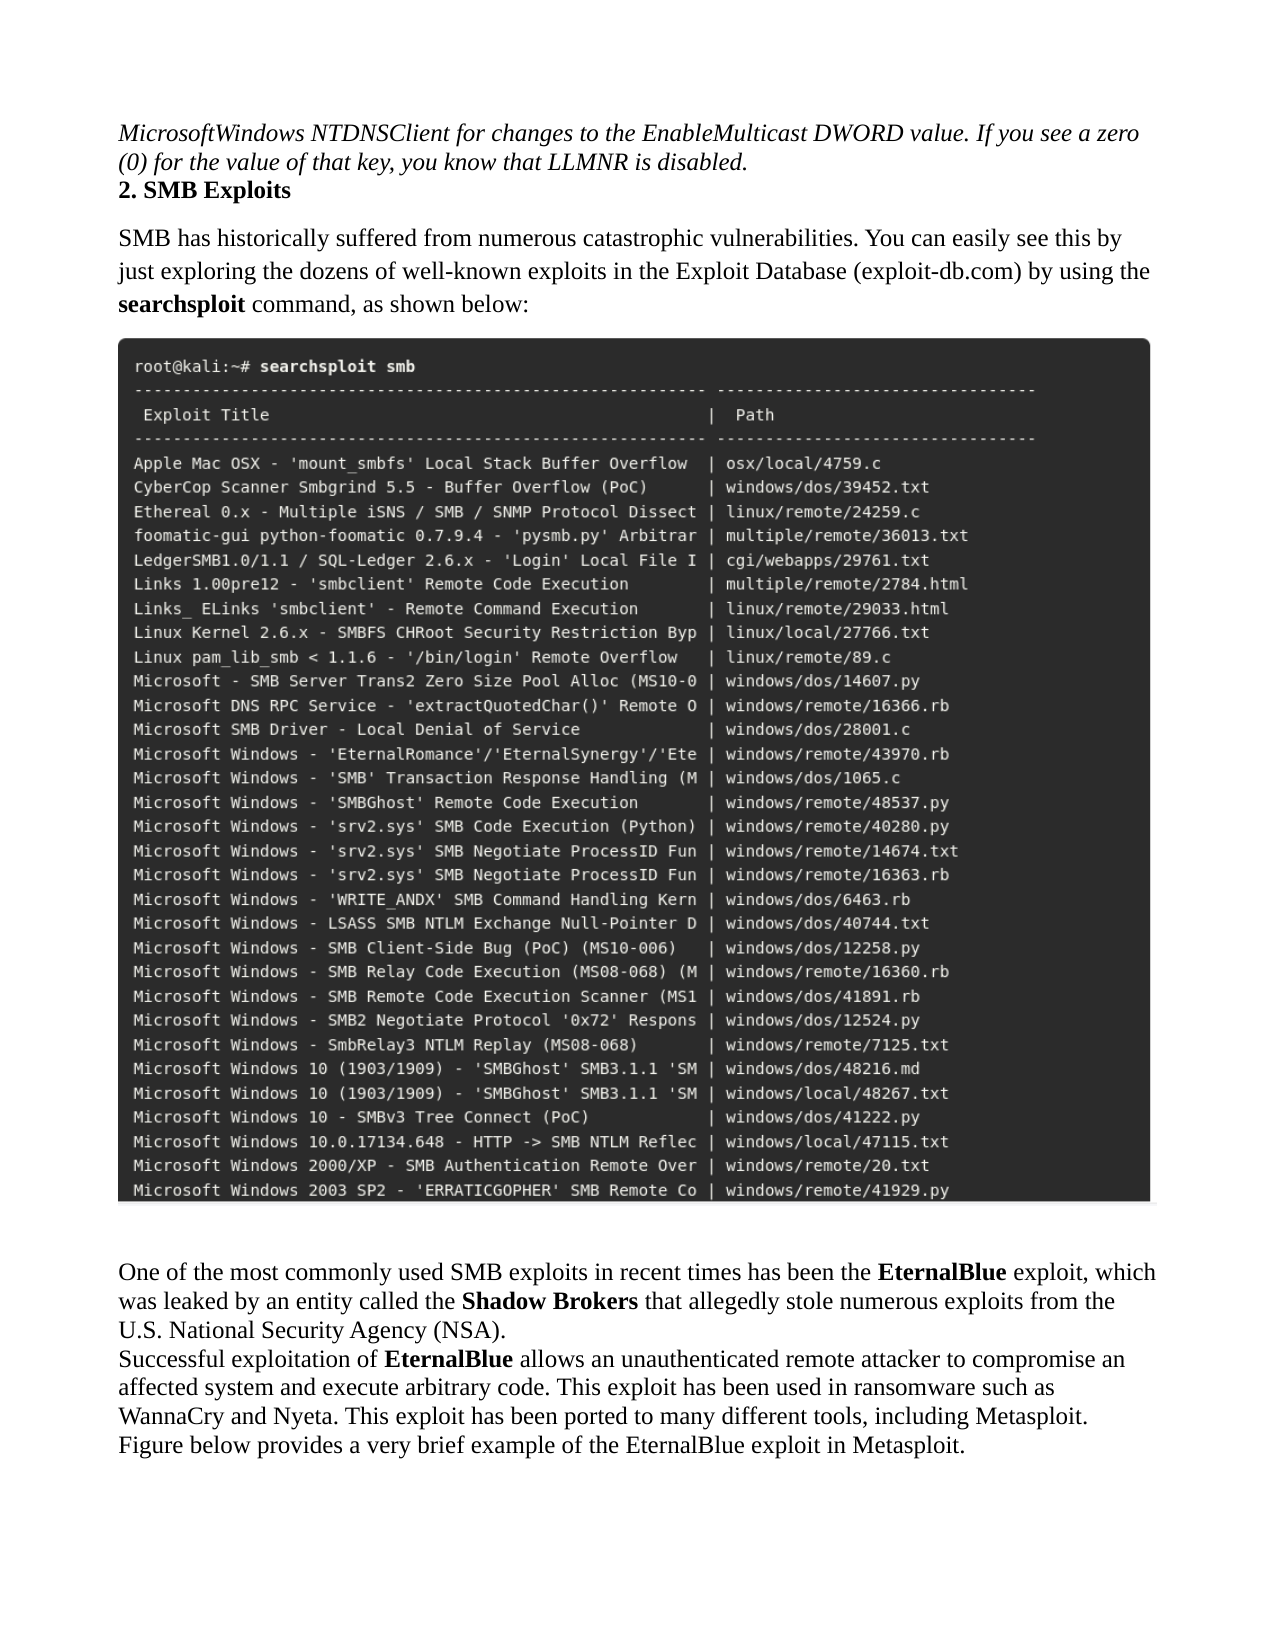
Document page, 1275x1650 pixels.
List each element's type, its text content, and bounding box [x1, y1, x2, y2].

text One of the most commonly used SMB exploits in recent times has been the EternalBlue exploit, which was leaked by an entity called the Shadow Brokers that allegedly stole numerous exploits from the U.S. National Security Agency (NSA). [118, 1257, 1157, 1344]
text SMB has historically suffered from numerous catastrophic vulnerabilities. You can easily see this by just exploring the dozens of well-known exploits in the Exploit Database (exploit-db.com) by using the searchsploit command, as shown below: [118, 223, 1157, 318]
text Figure below provides a very brief example of the EternalBlue exploit in Metasploit. [118, 1430, 1157, 1459]
text MicrosoftWindows NTDNSClient for changes to the EnableMulticast DWORD value. If you see a zero (0) for the value of that key, you know that LLMNR is disabled. [118, 118, 1157, 176]
text Successful exploitation of EternalBlue allows an unauthenticated remote attacker to compromise an affected system and execute arbitrary code. This exploit has been used in ransomware such as WannaCry and Nyeta. This exploit has been ported to many different tools, including Metasploit. [118, 1344, 1157, 1430]
text 2. SMB Exploits [118, 176, 1157, 204]
picture [118, 336, 1157, 1206]
